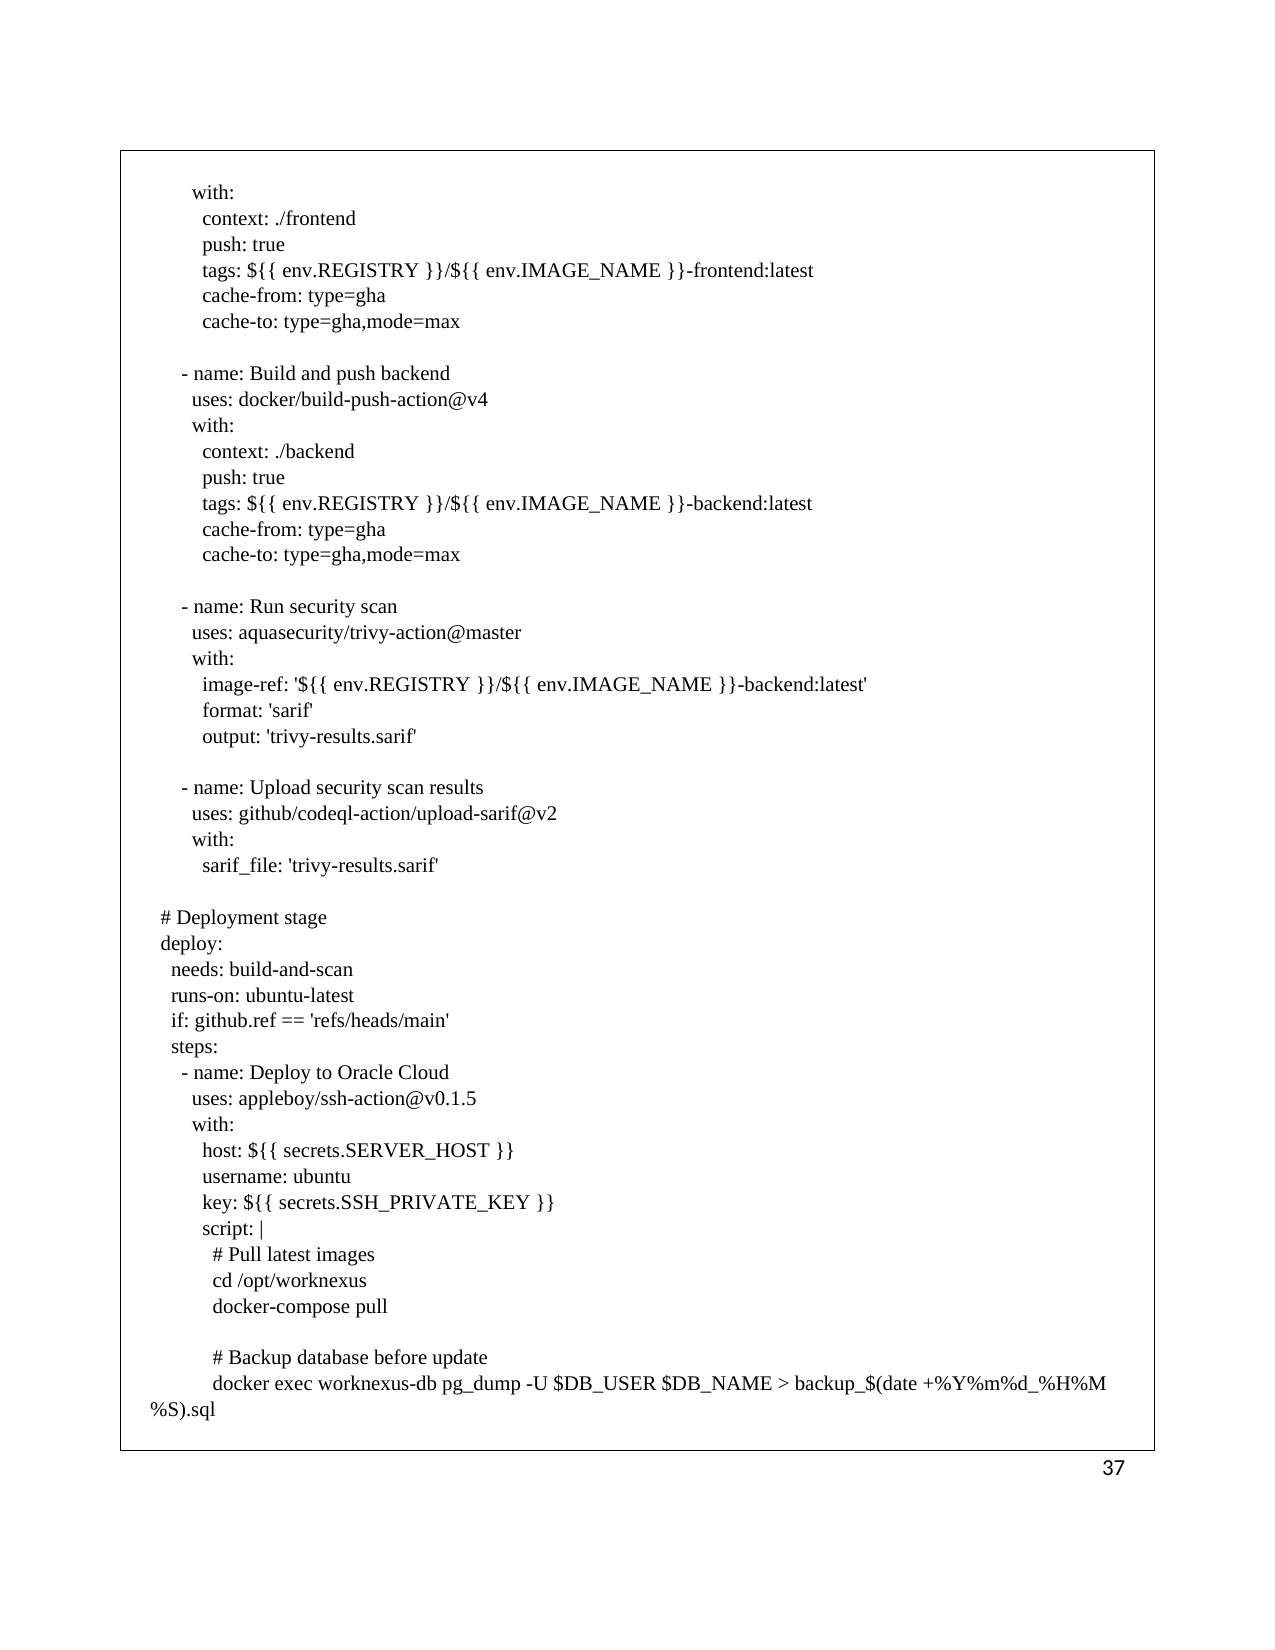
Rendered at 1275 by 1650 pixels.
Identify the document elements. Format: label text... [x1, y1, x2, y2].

text key: ${{ secrets.SSH_PRIVATE_KEY }} [121, 1160, 1154, 1186]
text if: github.ref == 'refs/heads/main' [121, 979, 1154, 1005]
text deploy: [121, 901, 1154, 927]
text format: 'sarif' [121, 668, 1154, 694]
text context: ./backend [121, 409, 1154, 435]
text - name: Deploy to Oracle Cloud [121, 1031, 1154, 1057]
text push: true [121, 435, 1154, 461]
text sarif_file: 'trivy-results.sarif' [121, 823, 1154, 875]
text cache-to: type=gha,mode=max [121, 513, 1154, 564]
text - name: Upload security scan results [121, 745, 1154, 771]
text with: [121, 616, 1154, 642]
text script: | [121, 1186, 1154, 1212]
text # Pull latest images [121, 1212, 1154, 1238]
text uses: aquasecurity/trivy-action@master [121, 590, 1154, 616]
text docker-compose pull [121, 1264, 1154, 1316]
text cache-from: type=gha [121, 254, 1154, 280]
text runs-on: ubuntu-latest [121, 953, 1154, 979]
text tags: ${{ env.REGISTRY }}/${{ env.IMAGE_NAME }}-frontend:latest [121, 228, 1154, 254]
text # Backup database before update [121, 1316, 1154, 1341]
text tags: ${{ env.REGISTRY }}/${{ env.IMAGE_NAME }}-backend:latest [121, 461, 1154, 487]
text cd /opt/worknexus [121, 1238, 1154, 1264]
text with: [121, 797, 1154, 823]
text uses: github/codeql-action/upload-sarif@v2 [121, 771, 1154, 797]
text push: true [121, 202, 1154, 228]
text needs: build-and-scan [121, 927, 1154, 953]
text with: [121, 151, 1154, 176]
text with: [121, 383, 1154, 409]
text - name: Build and push backend [121, 331, 1154, 357]
text steps: [121, 1005, 1154, 1031]
text uses: appleboy/ssh-action@v0.1.5 [121, 1057, 1154, 1082]
text image-ref: '${{ env.REGISTRY }}/${{ env.IMAGE_NAME }}-backend:latest' [121, 642, 1154, 668]
text cache-from: type=gha [121, 487, 1154, 513]
text context: ./frontend [121, 176, 1154, 202]
text # Deployment stage [121, 875, 1154, 901]
text host: ${{ secrets.SERVER_HOST }} [121, 1108, 1154, 1134]
text username: ubuntu [121, 1134, 1154, 1160]
text cache-to: type=gha,mode=max [121, 280, 1154, 331]
text uses: docker/build-push-action@v4 [121, 357, 1154, 383]
text docker exec worknexus-db pg_dump -U $DB_USER $DB_NAME > backup_$(date +%Y%m%d_%H%M%S).sql [121, 1341, 1154, 1450]
text - name: Run security scan [121, 564, 1154, 590]
text with: [121, 1082, 1154, 1108]
text output: 'trivy-results.sarif' [121, 694, 1154, 745]
